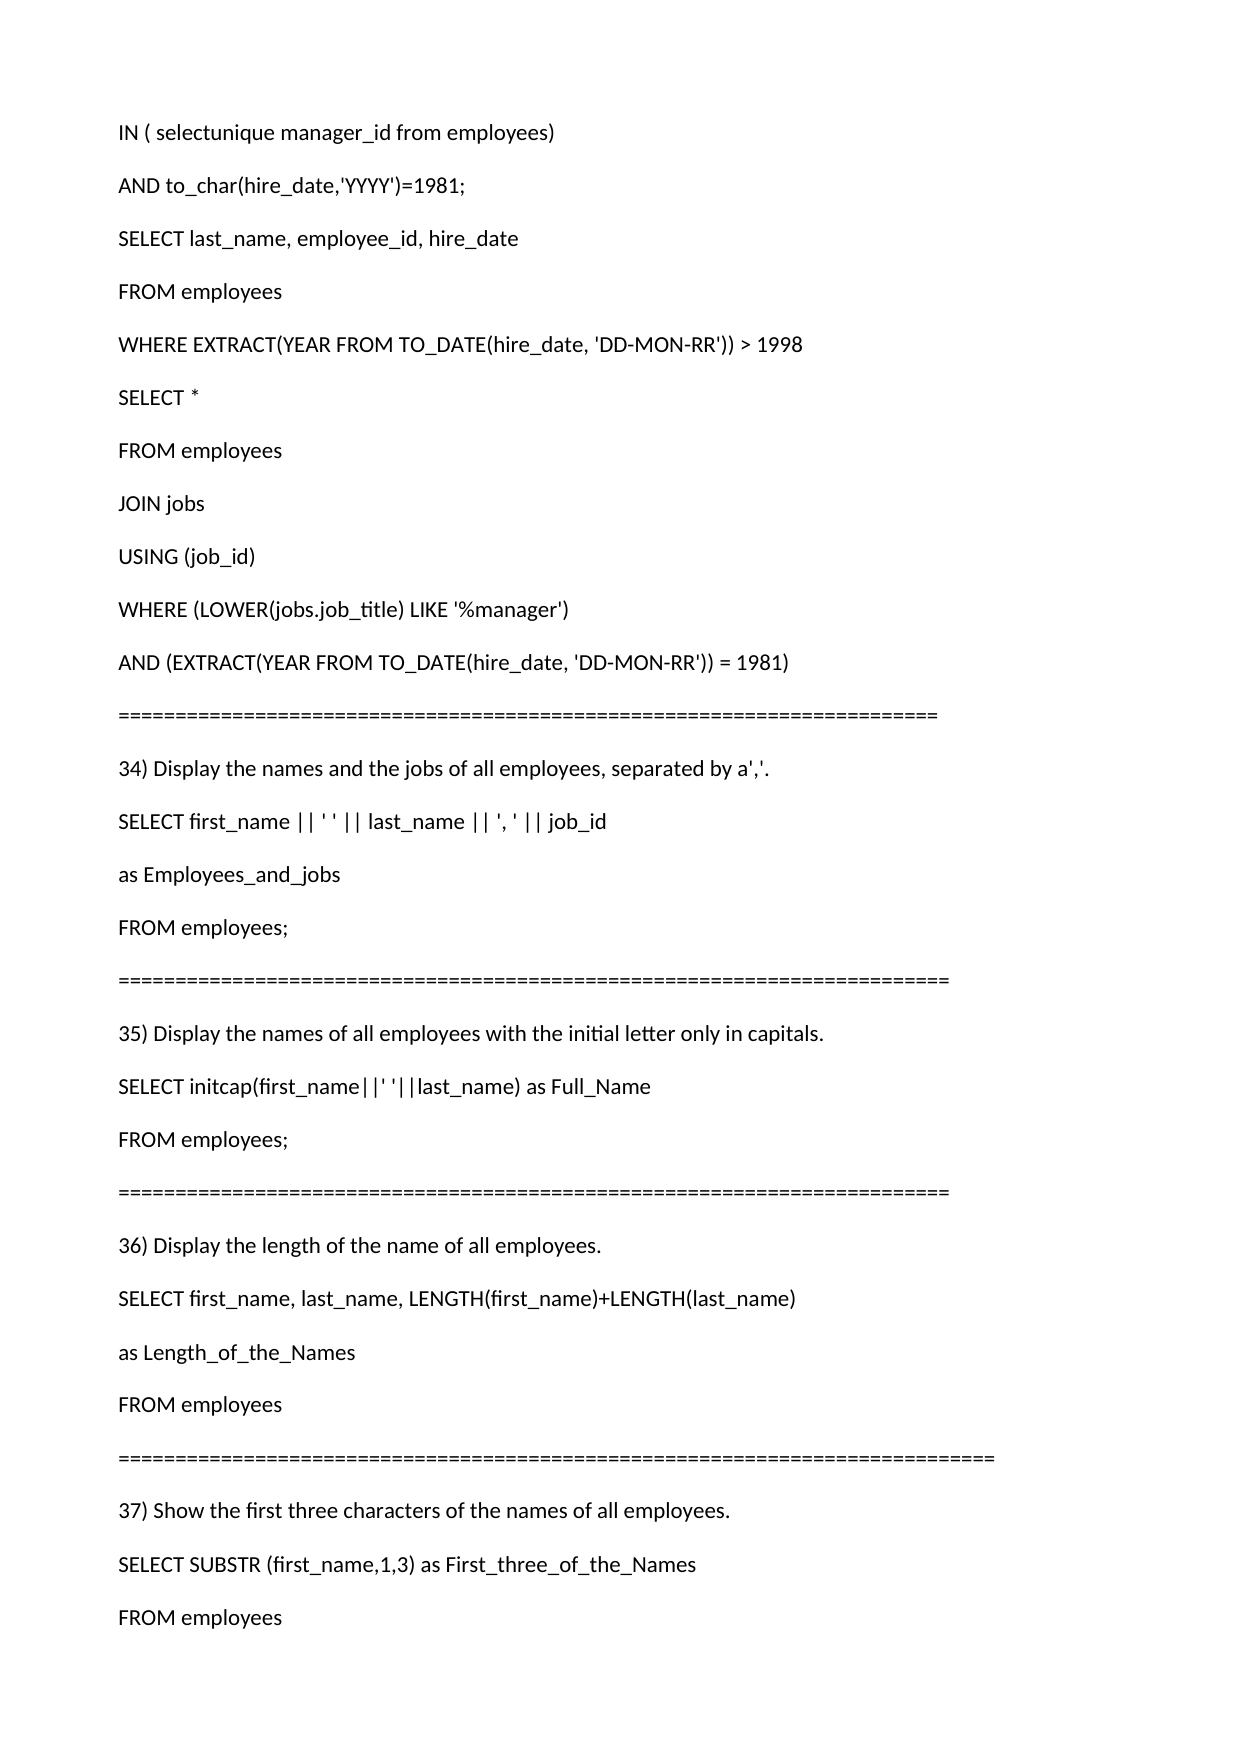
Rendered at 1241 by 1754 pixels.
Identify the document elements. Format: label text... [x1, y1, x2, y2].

text ========================================================================= [118, 1178, 1122, 1207]
text FROM employees [118, 277, 1122, 305]
text FROM employees; [118, 1126, 1122, 1153]
text SELECT first_name || ' ' || last_name || ', ' || job_id [118, 807, 1122, 835]
text 34) Display the names and the jobs of all employees, separated by a','. [118, 754, 1122, 782]
text FROM employees; [118, 913, 1122, 941]
text as Length_of_the_Names [118, 1338, 1122, 1366]
text SELECT first_name, last_name, LENGTH(first_name)+LENGTH(last_name) [118, 1284, 1122, 1313]
text FROM employees [118, 436, 1122, 464]
text WHERE EXTRACT(YEAR FROM TO_DATE(hire_date, 'DD-MON-RR')) > 1998 [118, 330, 1122, 358]
text 37) Show the first three characters of the names of all employees. [118, 1497, 1122, 1525]
text 35) Display the names of all employees with the initial letter only in capitals. [118, 1019, 1122, 1047]
text AND (EXTRACT(YEAR FROM TO_DATE(hire_date, 'DD-MON-RR')) = 1981) [118, 648, 1122, 676]
text WHERE (LOWER(jobs.job_title) LIKE '%manager') [118, 595, 1122, 623]
text 36) Display the length of the name of all employees. [118, 1232, 1122, 1259]
text FROM employees [118, 1603, 1122, 1631]
text ======================================================================== [118, 701, 1122, 729]
text JOIN jobs [118, 489, 1122, 517]
text SELECT last_name, employee_id, hire_date [118, 224, 1122, 252]
text SELECT initcap(first_name||' '||last_name) as Full_Name [118, 1072, 1122, 1101]
text USING (job_id) [118, 542, 1122, 570]
text as Employees_and_jobs [118, 860, 1122, 888]
text SELECT * [118, 383, 1122, 411]
text SELECT SUBSTR (first_name,1,3) as First_three_of_the_Names [118, 1550, 1122, 1578]
text AND to_char(hire_date,'YYYY')=1981; [118, 171, 1122, 199]
text FROM employees [118, 1391, 1122, 1419]
text ========================================================================= [118, 966, 1122, 994]
text ============================================================================= [118, 1444, 1122, 1472]
text IN ( selectunique manager_id from employees) [118, 118, 1122, 146]
